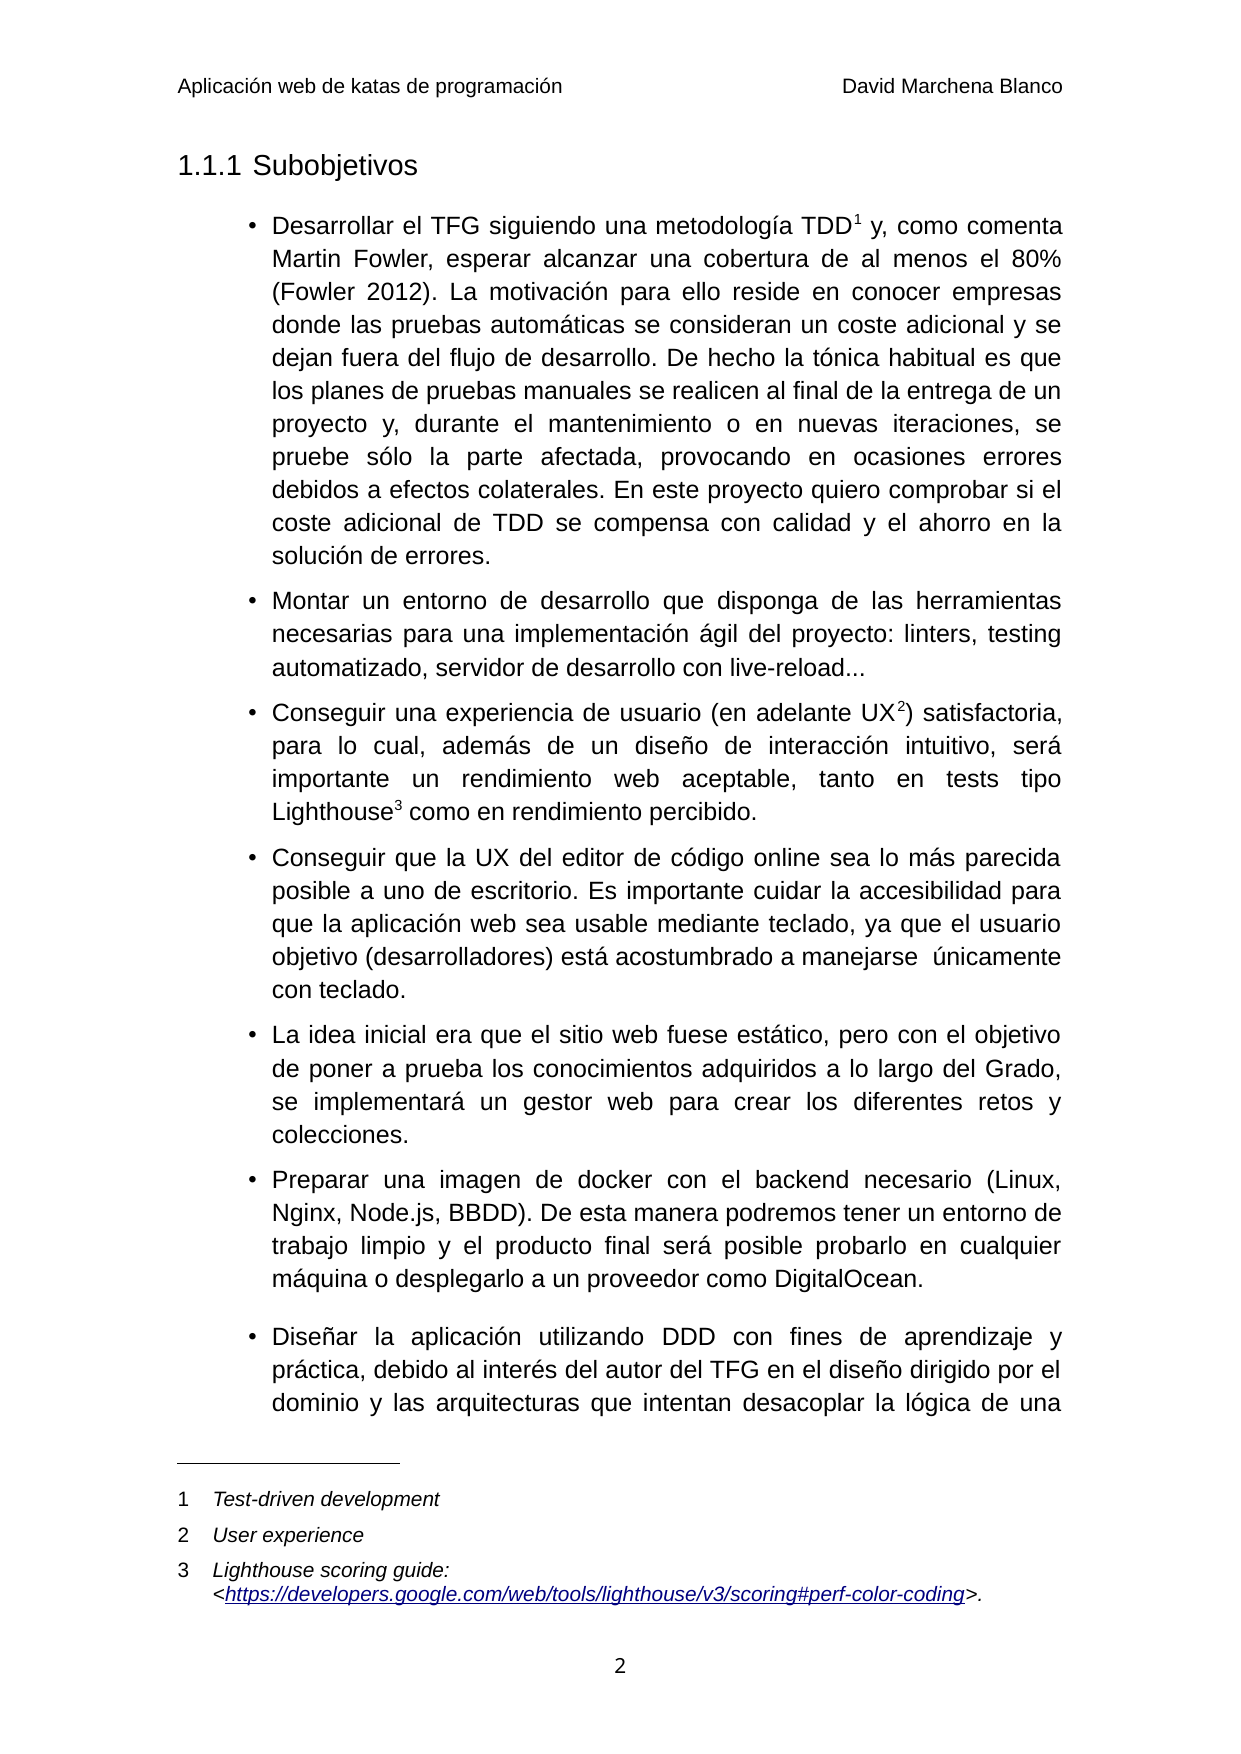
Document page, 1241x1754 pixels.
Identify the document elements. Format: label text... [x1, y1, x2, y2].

list Lighthouse scoring guide: <https://developers.google.com/web/tools/lighthouse/v3/scoring#perf-color-coding>. [177, 1558, 1063, 1606]
list Preparar una imagen de docker con el backend necesario (Linux, Nginx, Node.js, BBDD). De esta manera podremos tener un entorno de trabajo limpio y el producto final será posible probarlo en cualquier máquina o desplegarlo a un proveedor como DigitalOcean. [248, 1165, 1063, 1293]
list Diseñar la aplicación utilizando DDD con fines de aprendizaje y práctica, debido al interés del autor del TFG en el diseño dirigido por el dominio y las arquitecturas que intentan desacoplar la lógica de una [248, 1322, 1063, 1429]
list Conseguir una experiencia de usuario (en adelante UX) satisfactoria, para lo cual, además de un diseño de interacción intuitivo, será importante un rendimiento web aceptable, tanto en tests tipo Lighthouse como en rendimiento percibido. [248, 698, 1063, 826]
list Desarrollar el TFG siguiendo una metodología TDD y, como comenta Martin Fowler, esperar alcanzar una cobertura de al menos el 80% (Fowler 2012). La motivación para ello reside en conocer empresas donde las pruebas automáticas se consideran un coste adicional y se dejan fuera del flujo de desarrollo. De hecho la tónica habitual es que los planes de pruebas manuales se realicen al final de la entrega de un proyecto y, durante el mantenimiento o en nuevas iteraciones, se pruebe sólo la parte afectada, provocando en ocasiones errores debidos a efectos colaterales. En este proyecto quiero comprobar si el coste adicional de TDD se compensa con calidad y el ahorro en la solución de errores. [248, 211, 1063, 570]
list User experience [177, 1523, 1063, 1547]
list La idea inicial era que el sitio web fuese estático, pero con el objetivo de poner a prueba los conocimientos adquiridos a lo largo del Grado, se implementará un gestor web para crear los diferentes retos y colecciones. [248, 1020, 1063, 1148]
subtitle Subobjetivos [177, 148, 1063, 181]
list Test-driven development [177, 1487, 1063, 1511]
list Montar un entorno de desarrollo que disponga de las herramientas necesarias para una implementación ágil del proyecto: linters, testing automatizado, servidor de desarrollo con live-reload... [248, 586, 1063, 681]
list Conseguir que la UX del editor de código online sea lo más parecida posible a uno de escritorio. Es importante cuidar la accesibilidad para que la aplicación web sea usable mediante teclado, ya que el usuario objetivo (desarrolladores) está acostumbrado a manejarse únicamente con teclado. [248, 843, 1063, 1004]
